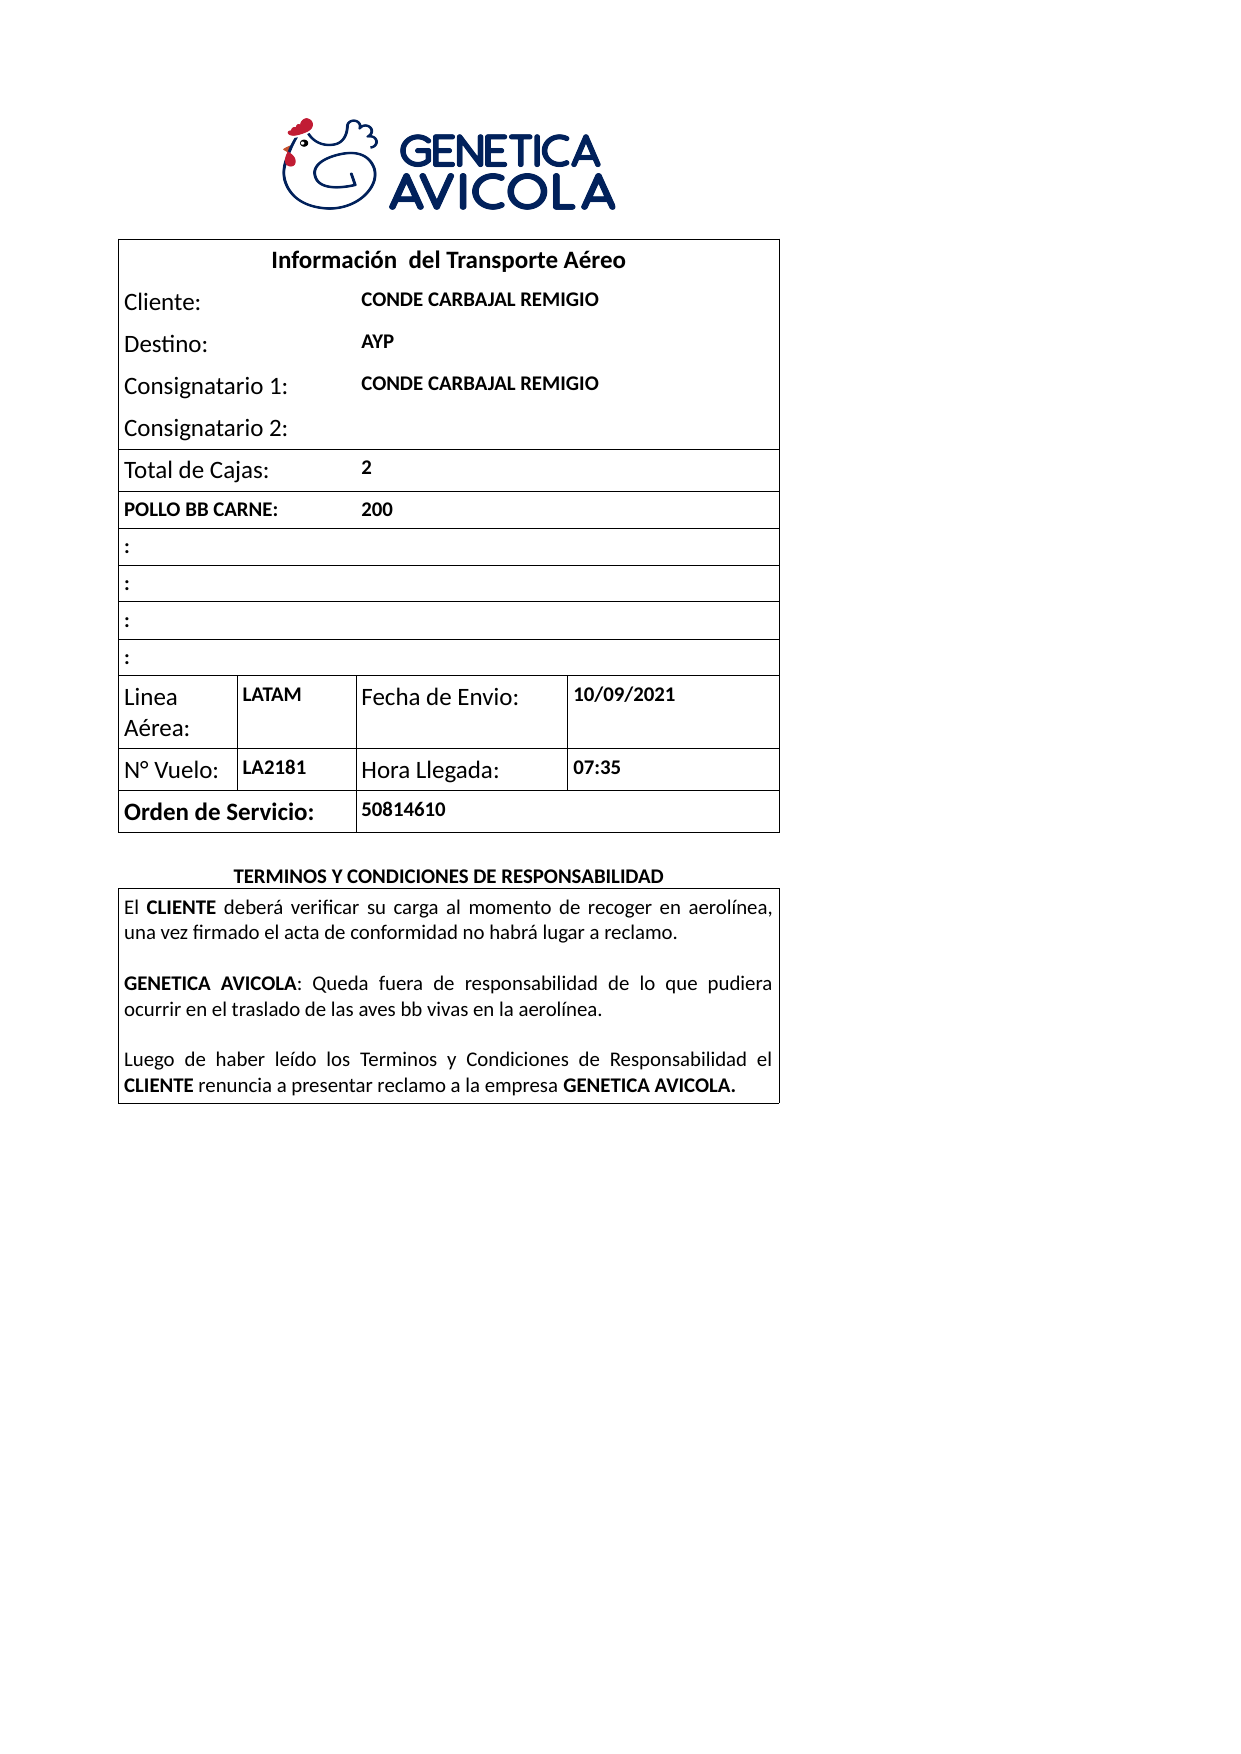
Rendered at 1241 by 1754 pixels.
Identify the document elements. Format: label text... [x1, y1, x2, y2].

table_cell 07:35 [568, 749, 779, 790]
table_cell : [119, 566, 356, 601]
table_cell TERMINOS Y CONDICIONES DE RESPONSABILIDAD [118, 833, 779, 888]
table_cell : [119, 602, 356, 638]
table_cell Orden de Servicio: [119, 791, 356, 832]
table_cell Consignatario 2: [119, 406, 356, 448]
table_cell El CLIENTE deberá verificar su carga al momento de recoger en aerolínea, una vez firmado el acta de conformidad no habrá lugar a reclamo. GENETICA AVICOLA: Queda fuera de responsabilidad de lo que pudiera ocurrir en el traslado de las aves bb vivas en la aerolínea. Luego de haber leído los Terminos y Condiciones de Responsabilidad el CLIENTE renuncia a presentar reclamo a la empresa GENETICA AVICOLA. [119, 889, 779, 1103]
table_cell [356, 640, 779, 675]
table_cell Consignatario 1: [119, 365, 356, 406]
table_cell 2 [356, 450, 779, 491]
table_cell : [119, 640, 356, 675]
table_cell Cliente: [119, 281, 356, 322]
table_cell : [119, 529, 356, 564]
table_cell 10/09/2021 [568, 676, 779, 748]
table_cell Total de Cajas: [119, 450, 356, 491]
table_header Información del Transporte Aéreo [119, 240, 779, 281]
table_cell [356, 406, 779, 448]
table_cell POLLO BB CARNE: [119, 492, 356, 527]
table_cell LA2181 [238, 749, 356, 790]
table_cell N° Vuelo: [119, 749, 237, 790]
table_cell Linea Aérea: [119, 676, 237, 748]
table_cell [356, 566, 779, 601]
table_cell CONDE CARBAJAL REMIGIO [356, 281, 779, 322]
table_cell AYP [356, 323, 779, 364]
table_cell 200 [356, 492, 779, 527]
table_cell Hora Llegada: [357, 749, 567, 790]
table_cell CONDE CARBAJAL REMIGIO [356, 365, 779, 406]
table_cell LATAM [238, 676, 356, 748]
table_cell Destino: [119, 323, 356, 364]
picture [282, 118, 616, 210]
table_cell [356, 529, 779, 564]
table_cell Fecha de Envio: [357, 676, 567, 748]
table_cell 50814610 [357, 791, 779, 832]
table_cell [356, 602, 779, 638]
